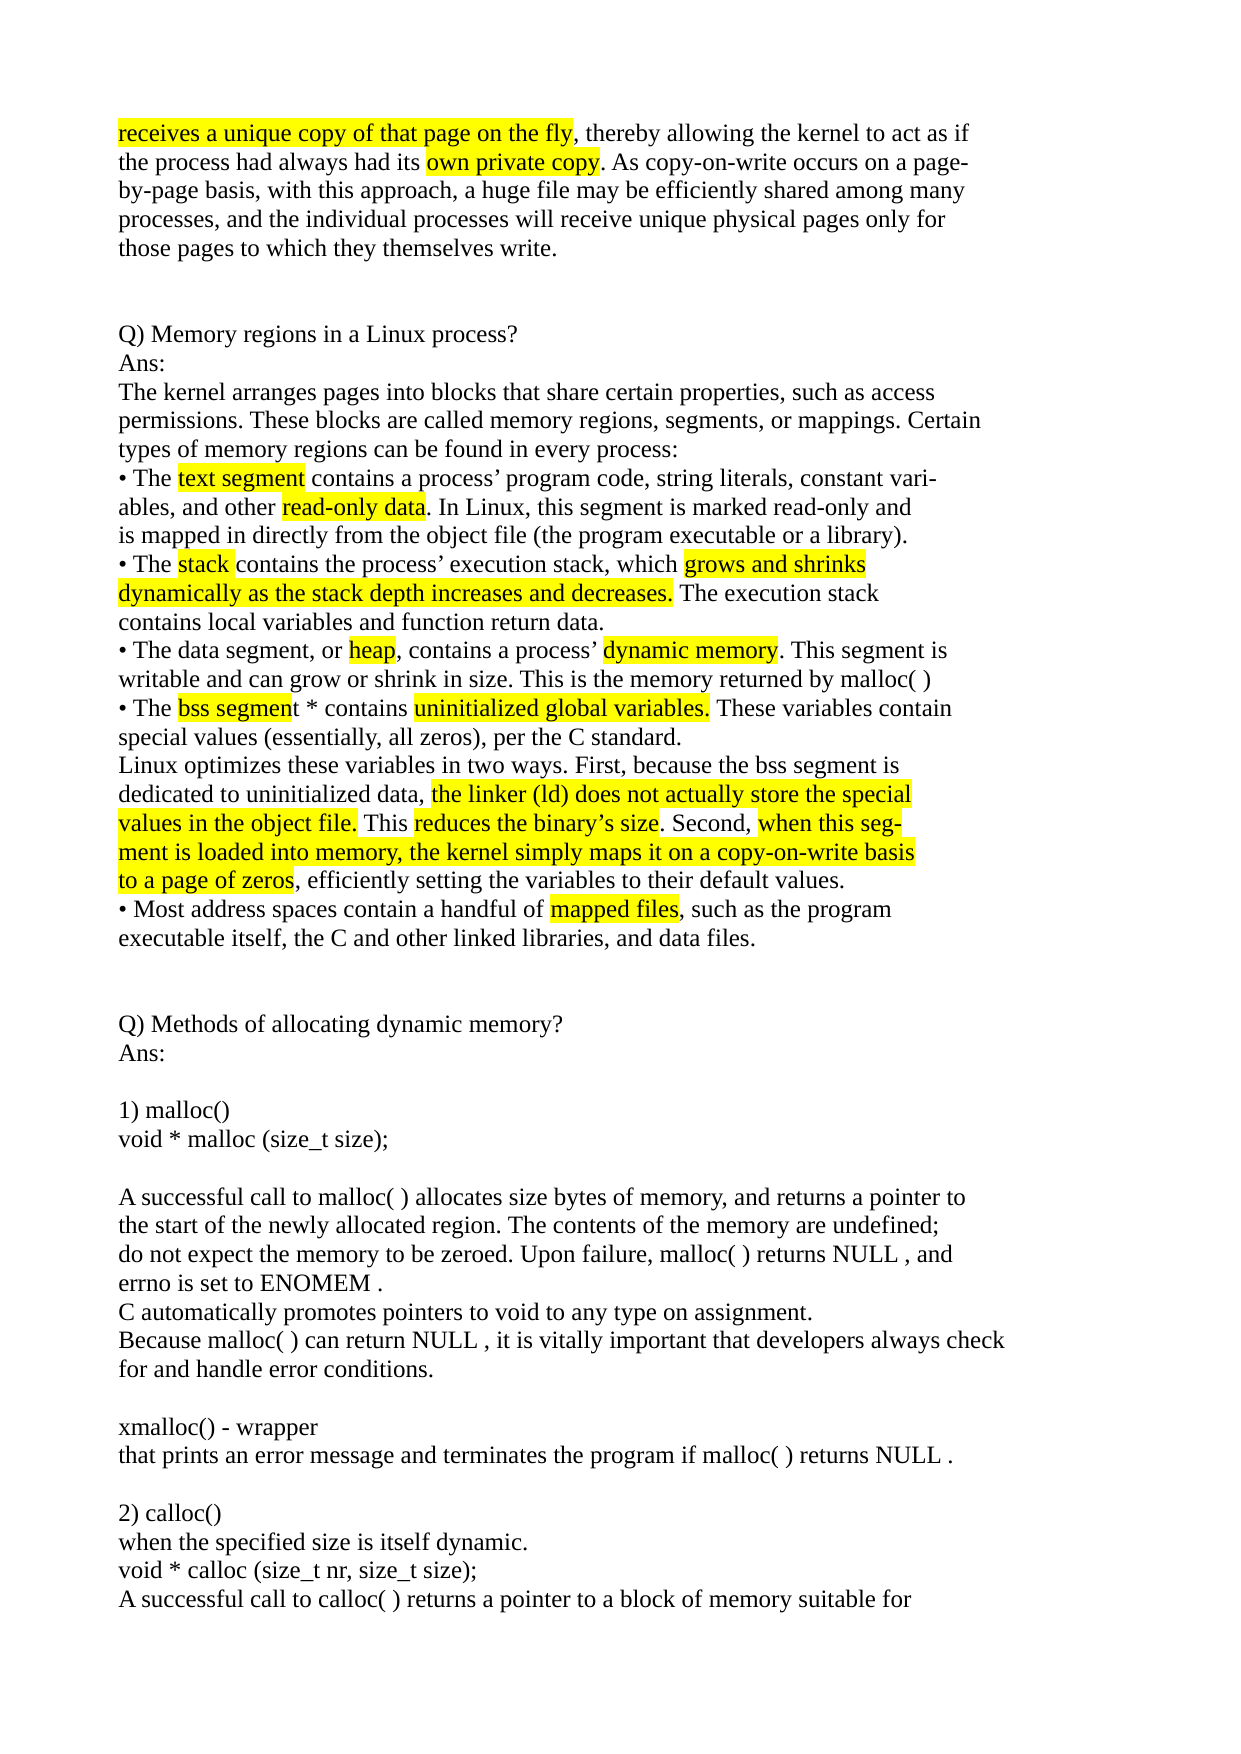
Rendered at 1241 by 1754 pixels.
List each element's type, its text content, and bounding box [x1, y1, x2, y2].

text Linux optimizes these variables in two ways. First, because the bss segment is [118, 751, 1122, 779]
text contains local variables and function return data. [118, 607, 1122, 636]
text errno is set to ENOMEM . [118, 1268, 1122, 1297]
text Ans: [118, 348, 1122, 377]
text Ans: [118, 1038, 1122, 1067]
text when the specified size is itself dynamic. [118, 1527, 1122, 1556]
text void * calloc (size_t nr, size_t size); [118, 1556, 1122, 1584]
text types of memory regions can be found in every process: [118, 434, 1122, 463]
text Q) Methods of allocating dynamic memory? [118, 1009, 1122, 1038]
text dynamically as the stack depth increases and decreases. The execution stack [118, 578, 1122, 607]
text Q) Memory regions in a Linux process? [118, 319, 1122, 348]
text 2) calloc() [118, 1498, 1122, 1527]
text A successful call to malloc( ) allocates size bytes of memory, and returns a pointer to [118, 1182, 1122, 1211]
text ment is loaded into memory, the kernel simply maps it on a copy-on-write basis [118, 837, 1122, 866]
text ables, and other read-only data. In Linux, this segment is marked read-only and [118, 492, 1122, 521]
text those pages to which they themselves write. [118, 233, 1122, 262]
text dedicated to uninitialized data, the linker (ld) does not actually store the special [118, 779, 1122, 808]
text to a page of zeros, efficiently setting the variables to their default values. [118, 866, 1122, 894]
text The kernel arranges pages into blocks that share certain properties, such as access [118, 377, 1122, 406]
text receives a unique copy of that page on the fly, thereby allowing the kernel to act as if [118, 118, 1122, 147]
text do not expect the memory to be zeroed. Upon failure, malloc( ) returns NULL , and [118, 1239, 1122, 1268]
text writable and can grow or shrink in size. This is the memory returned by malloc( ) [118, 664, 1122, 693]
text by-page basis, with this approach, a huge file may be efficiently shared among many [118, 176, 1122, 204]
text for and handle error conditions. [118, 1354, 1122, 1383]
text void * malloc (size_t size); [118, 1124, 1122, 1153]
text that prints an error message and terminates the program if malloc( ) returns NULL . [118, 1441, 1122, 1469]
text • The bss segment * contains uninitialized global variables. These variables contain [118, 693, 1122, 722]
text • Most address spaces contain a handful of mapped files, such as the program [118, 894, 1122, 923]
text special values (essentially, all zeros), per the C standard. [118, 722, 1122, 751]
text Because malloc( ) can return NULL , it is vitally important that developers always check [118, 1326, 1122, 1354]
text the process had always had its own private copy. As copy-on-write occurs on a page- [118, 147, 1122, 176]
text • The stack contains the process’ execution stack, which grows and shrinks [118, 549, 1122, 578]
text values in the object file. This reduces the binary’s size. Second, when this seg- [118, 808, 1122, 837]
text permissions. These blocks are called memory regions, segments, or mappings. Certain [118, 406, 1122, 434]
text xmalloc() - wrapper [118, 1412, 1122, 1441]
text • The text segment contains a process’ program code, string literals, constant vari- [118, 463, 1122, 492]
text • The data segment, or heap, contains a process’ dynamic memory. This segment is [118, 636, 1122, 664]
text is mapped in directly from the object file (the program executable or a library). [118, 521, 1122, 549]
text processes, and the individual processes will receive unique physical pages only for [118, 204, 1122, 233]
text C automatically promotes pointers to void to any type on assignment. [118, 1297, 1122, 1326]
text A successful call to calloc( ) returns a pointer to a block of memory suitable for [118, 1584, 1122, 1613]
text 1) malloc() [118, 1096, 1122, 1124]
text the start of the newly allocated region. The contents of the memory are undefined; [118, 1211, 1122, 1239]
text executable itself, the C and other linked libraries, and data files. [118, 923, 1122, 952]
